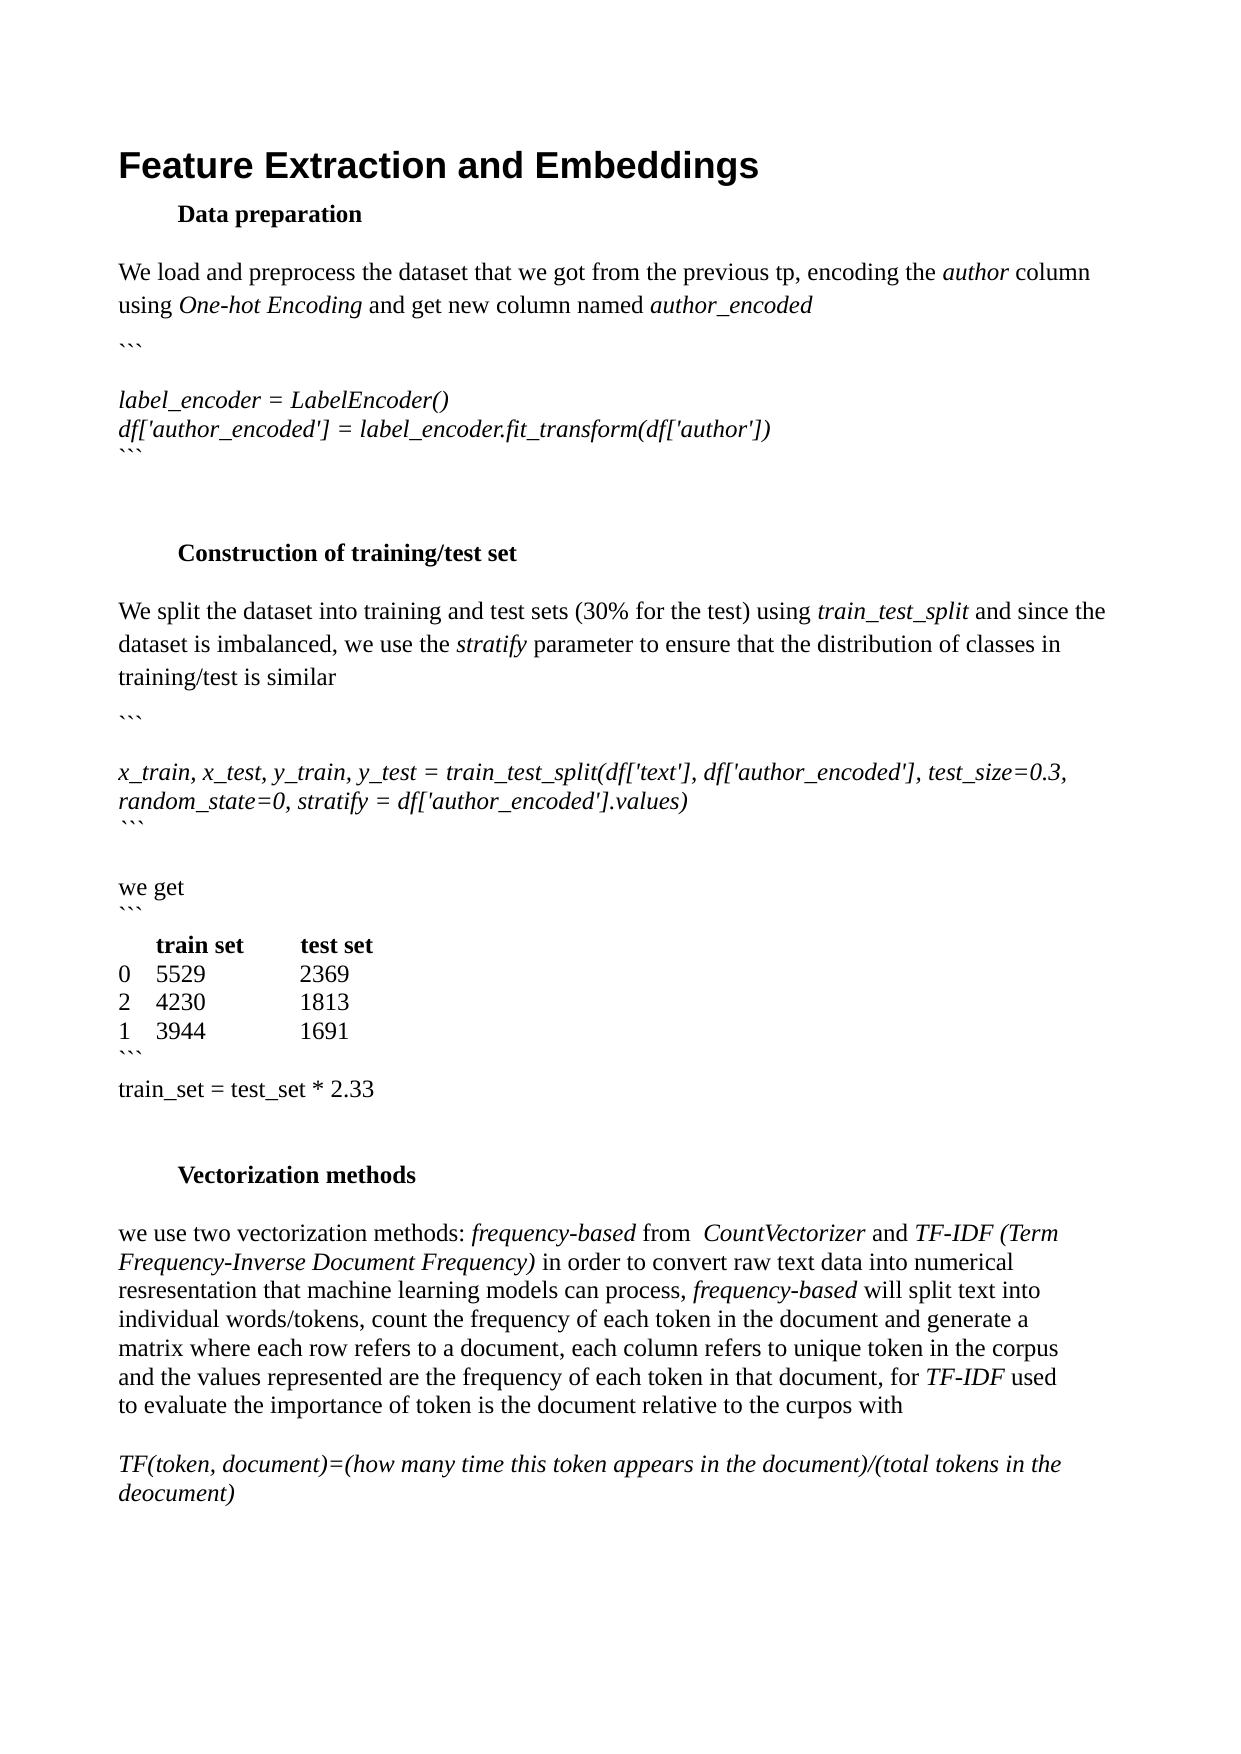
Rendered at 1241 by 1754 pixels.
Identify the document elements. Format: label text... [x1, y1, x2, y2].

text ``` [118, 338, 1122, 366]
text train_set = test_set * 2.33 [118, 1074, 1122, 1102]
text ``` [118, 710, 1122, 738]
text Constr uction of training/test set [177, 538, 1063, 567]
text Data preparation [177, 199, 1063, 227]
text train set test set [118, 930, 1122, 959]
text ``` [118, 443, 1122, 471]
text we use two vectorization methods: frequency-based from CountVectorizer and TF-IDF (Term Frequency-Inverse Document Frequency) in order to convert raw text data into numerical resresentation that machine learning models can process, frequency-based will split text into individual words/tokens, count the frequency of each token in the document and generate a matrix where each row refers to a document, each column refers to unique token in the corpus and the values represented are the frequency of each token in that document, for TF-IDF used to evaluate the importance of token is the document relative to the curpos with [118, 1218, 1066, 1419]
text Vectorization methods [177, 1160, 1063, 1189]
text We split the dataset into training and test sets (30% for the test) using train_test_split and since the dataset is imbalanced, we use the stratify parameter to ensure that the distribution of classes in training/test is similar [118, 596, 1122, 691]
text ``` [118, 815, 1122, 844]
text 0 5529 2369 [118, 959, 1122, 987]
text TF(token, document)=(how many time this token appears in the document)/(total tokens in the deocument) [118, 1449, 1066, 1506]
text ``` [118, 901, 1122, 930]
text x_train, x_test, y_train, y_test = train_test_split(df['text'], df['author_encoded'], test_size=0.3, random_state=0, stratify = df['author_encoded'].values) [118, 757, 1122, 815]
text label_encoder = LabelEncoder() [118, 385, 1122, 414]
text We load and preprocess the dataset that we got from the previous tp, encoding the author column using One-hot Encoding and get new column named author_encoded [118, 257, 1122, 319]
text 2 4230 1813 [118, 987, 1122, 1016]
text 1 3944 1691 [118, 1016, 1122, 1045]
subtitle Feature Extraction and Embeddings [118, 143, 1122, 186]
text we get [118, 872, 1122, 901]
text df['author_encoded'] = label_encoder.fit_transform(df['author']) [118, 414, 1122, 443]
text ``` [118, 1045, 1122, 1074]
